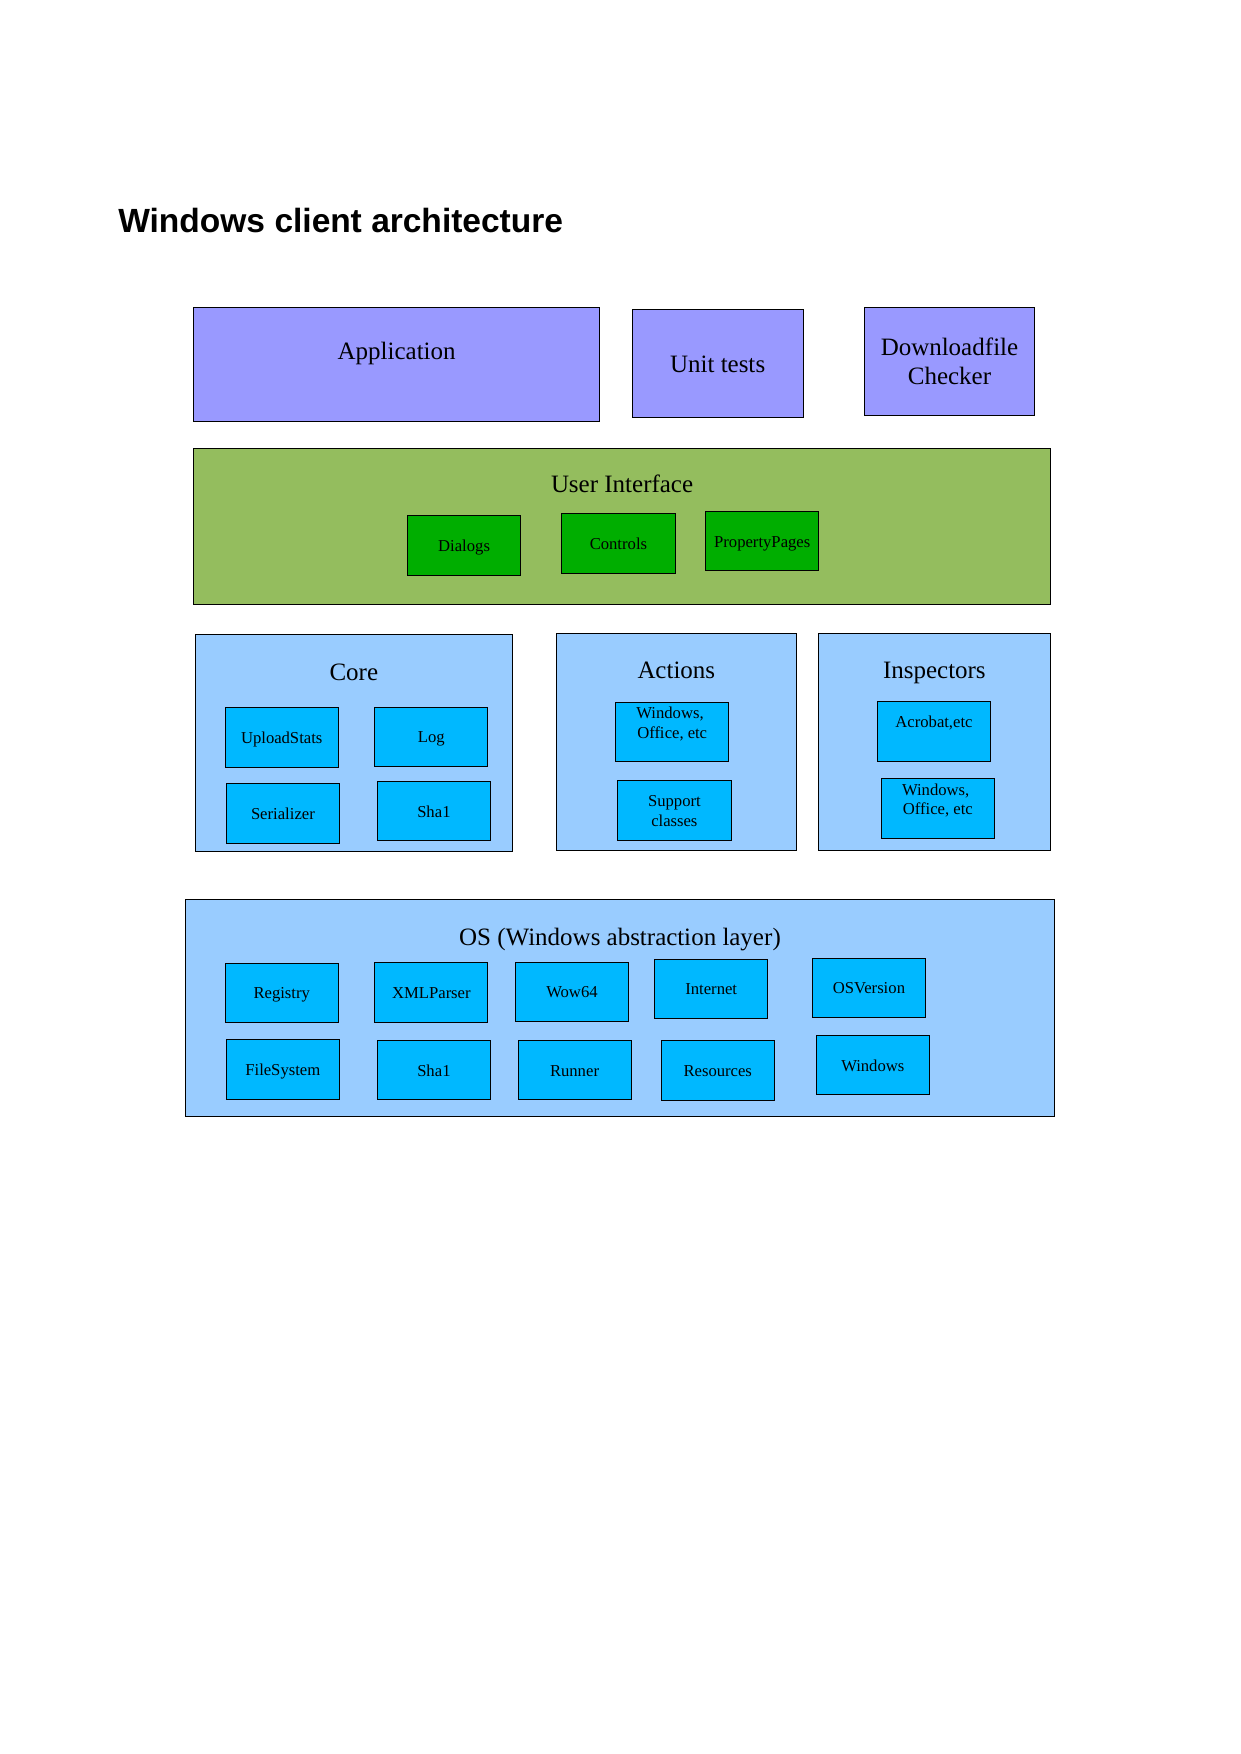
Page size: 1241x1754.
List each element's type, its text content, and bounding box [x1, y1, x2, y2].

subtitle Windows client architecture [118, 201, 1122, 239]
